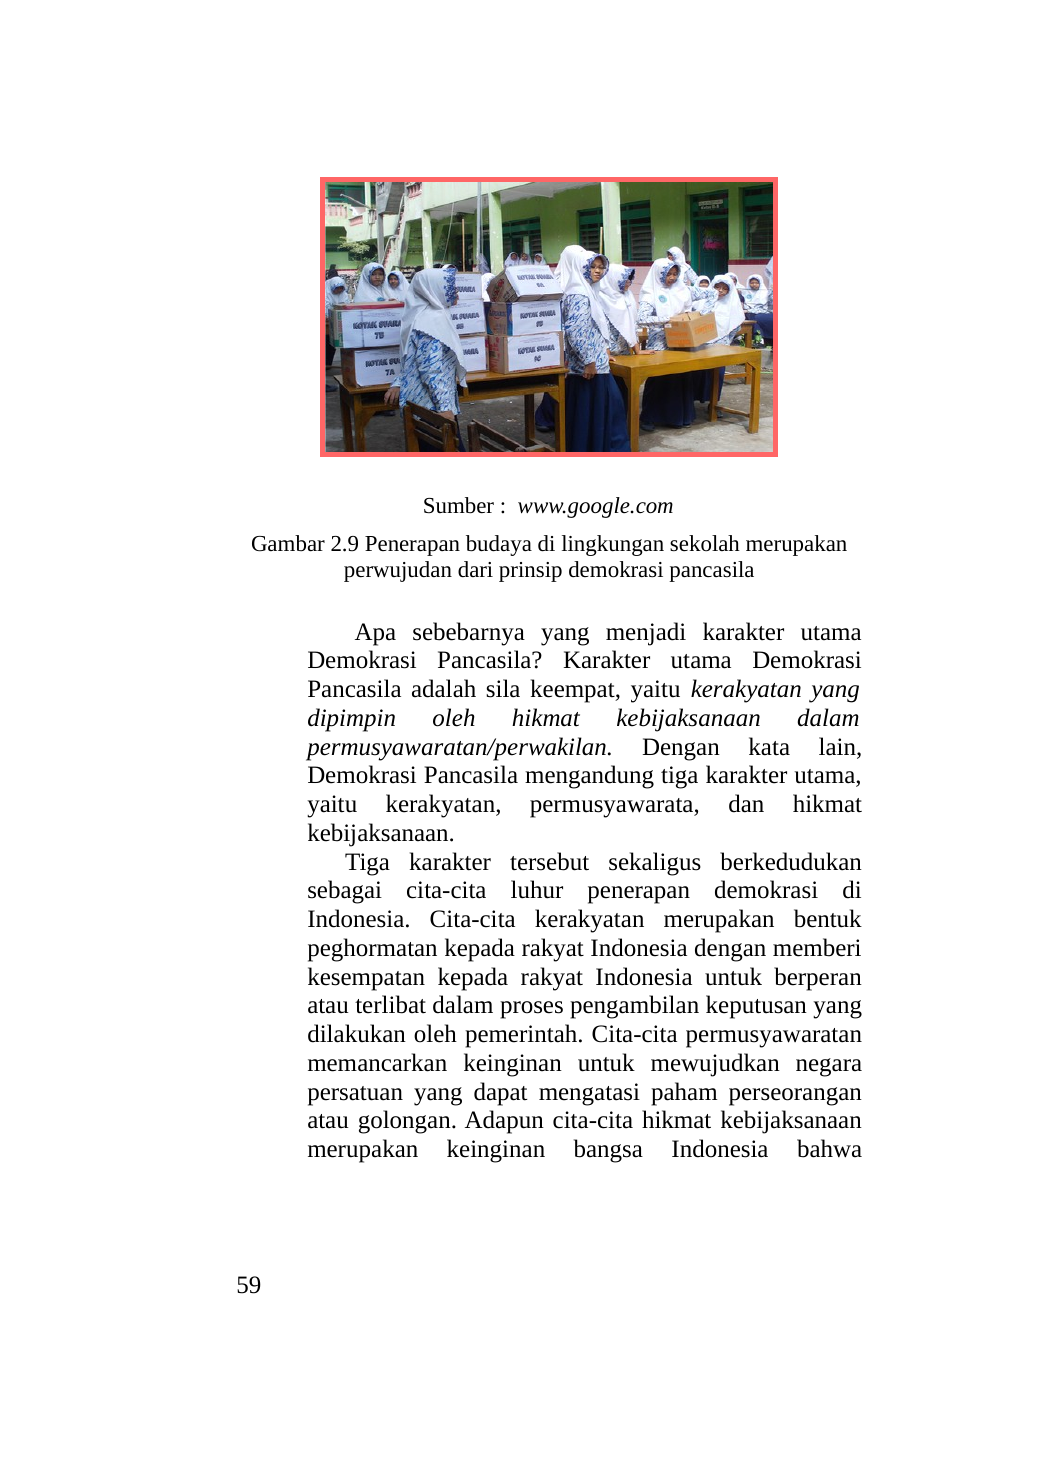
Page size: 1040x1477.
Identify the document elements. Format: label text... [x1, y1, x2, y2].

table_cell Gambar 2.9 Penerapan budaya di lingkungan sekolah merupakan perwujudan dari prinsip demokrasi pancasila [236, 524, 862, 588]
text Apa sebebarnya yang menjadi karakter utama Demokrasi Pancasila? Karakter utama Demokrasi Pancasila adalah sila keempat, yaitu kerakyatan yang dipimpin oleh hikmat kebijaksanaan dalam permusyawaratan/perwakilan. Dengan kata lain, Demokrasi Pancasila mengandung tiga karakter utama, yaitu kerakyatan, permusyawarata, dan hikmat kebijaksanaan. [307, 617, 862, 847]
table_header Sumber : www.google.com [236, 486, 862, 524]
text Tiga karakter tersebut sekaligus berkedudukan sebagai cita-cita luhur penerapan demokrasi di Indonesia. Cita-cita kerakyatan merupakan bentuk peghormatan kepada rakyat Indonesia dengan memberi kesempatan kepada rakyat Indonesia untuk berperan atau terlibat dalam proses pengambilan keputusan yang dilakukan oleh pemerintah. Cita-cita permusyawaratan memancarkan keinginan untuk mewujudkan negara persatuan yang dapat mengatasi paham perseorangan atau golongan. Adapun cita-cita hikmat kebijaksanaan merupakan keinginan bangsa Indonesia bahwa demokrasi yang diterapkan di Indonesia merupakan demokrasi yang didasakan pada nilai-nilai [307, 847, 862, 1163]
picture [325, 182, 773, 452]
